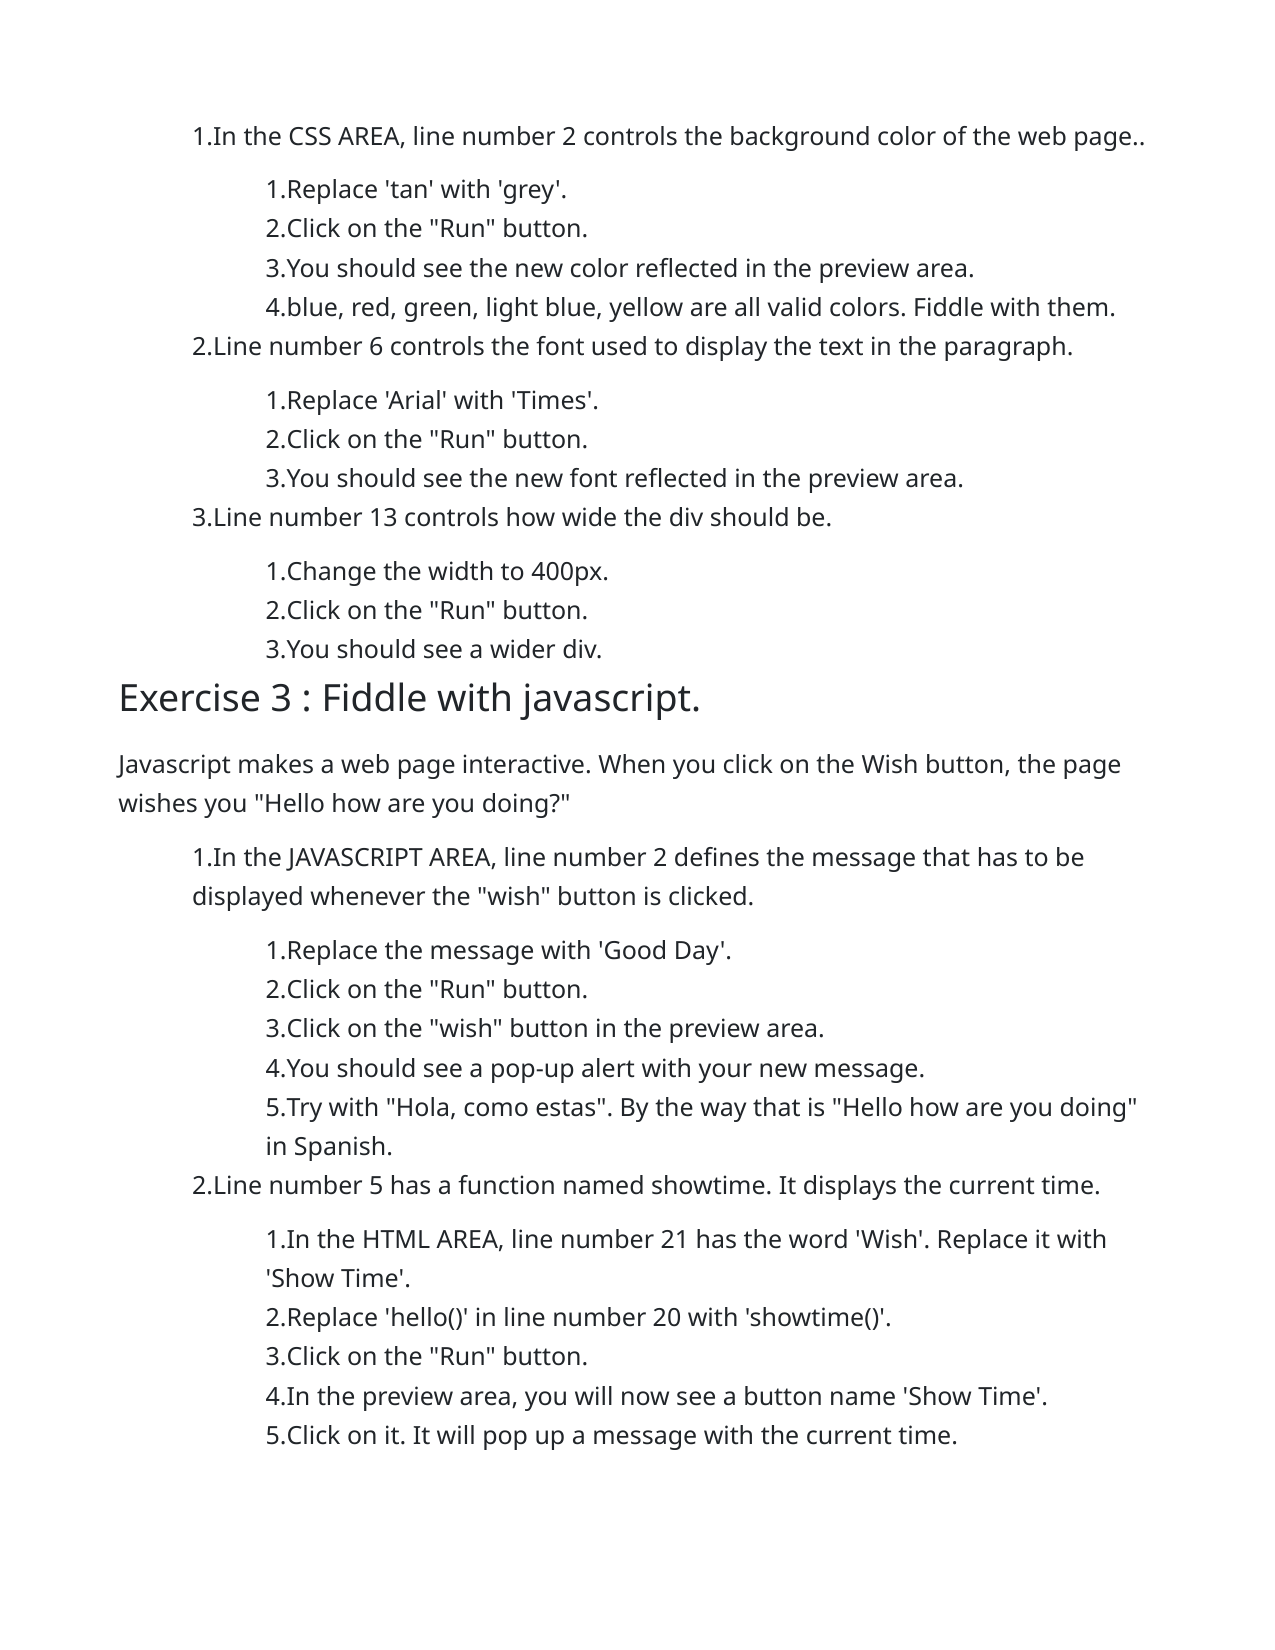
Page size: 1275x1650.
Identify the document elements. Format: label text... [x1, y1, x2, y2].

list Try with "Hola, como estas". By the way that is "Hello how are you doing" in Spanish. [118, 1089, 1157, 1163]
list Replace 'tan' with 'grey'. [118, 172, 1157, 206]
list In the HTML AREA, line number 21 has the word 'Wish'. Replace it with 'Show Time'. [118, 1221, 1157, 1295]
list In the JAVASCRIPT AREA, line number 2 defines the message that has to be displayed whenever the "wish" button is clicked. [118, 840, 1157, 913]
list Change the width to 400px. [118, 553, 1157, 588]
list You should see a pop-up alert with your new message. [118, 1050, 1157, 1084]
subtitle Exercise 3 : Fiddle with javascript. [118, 671, 1157, 722]
list You should see the new color reflected in the preview area. [118, 250, 1157, 284]
list Line number 6 controls the font used to display the text in the paragraph. [118, 328, 1157, 363]
list blue, red, green, light blue, yellow are all valid colors. Fiddle with them. [118, 289, 1157, 323]
list Replace 'hello()' in line number 20 with 'showtime()'. [118, 1300, 1157, 1334]
list You should see a wider div. [118, 632, 1157, 666]
list Click on the "Run" button. [118, 211, 1157, 245]
list Replace 'Arial' with 'Times'. [118, 382, 1157, 416]
list Click on the "Run" button. [118, 593, 1157, 627]
list Replace the message with 'Good Day'. [118, 933, 1157, 967]
list In the preview area, you will now see a button name 'Show Time'. [118, 1378, 1157, 1412]
list Click on the "wish" button in the preview area. [118, 1011, 1157, 1045]
list Line number 5 has a function named showtime. It displays the current time. [118, 1168, 1157, 1202]
list Click on the "Run" button. [118, 972, 1157, 1006]
list Line number 13 controls how wide the div should be. [118, 500, 1157, 534]
text Javascript makes a web page interactive. When you click on the Wish button, the page wishes you "Hello how are you doing?" [118, 747, 1157, 820]
list In the CSS AREA, line number 2 controls the background color of the web page.. [118, 118, 1157, 152]
list Click on it. It will pop up a message with the current time. [118, 1417, 1157, 1451]
list You should see the new font reflected in the preview area. [118, 461, 1157, 495]
list Click on the "Run" button. [118, 1339, 1157, 1373]
list Click on the "Run" button. [118, 421, 1157, 456]
